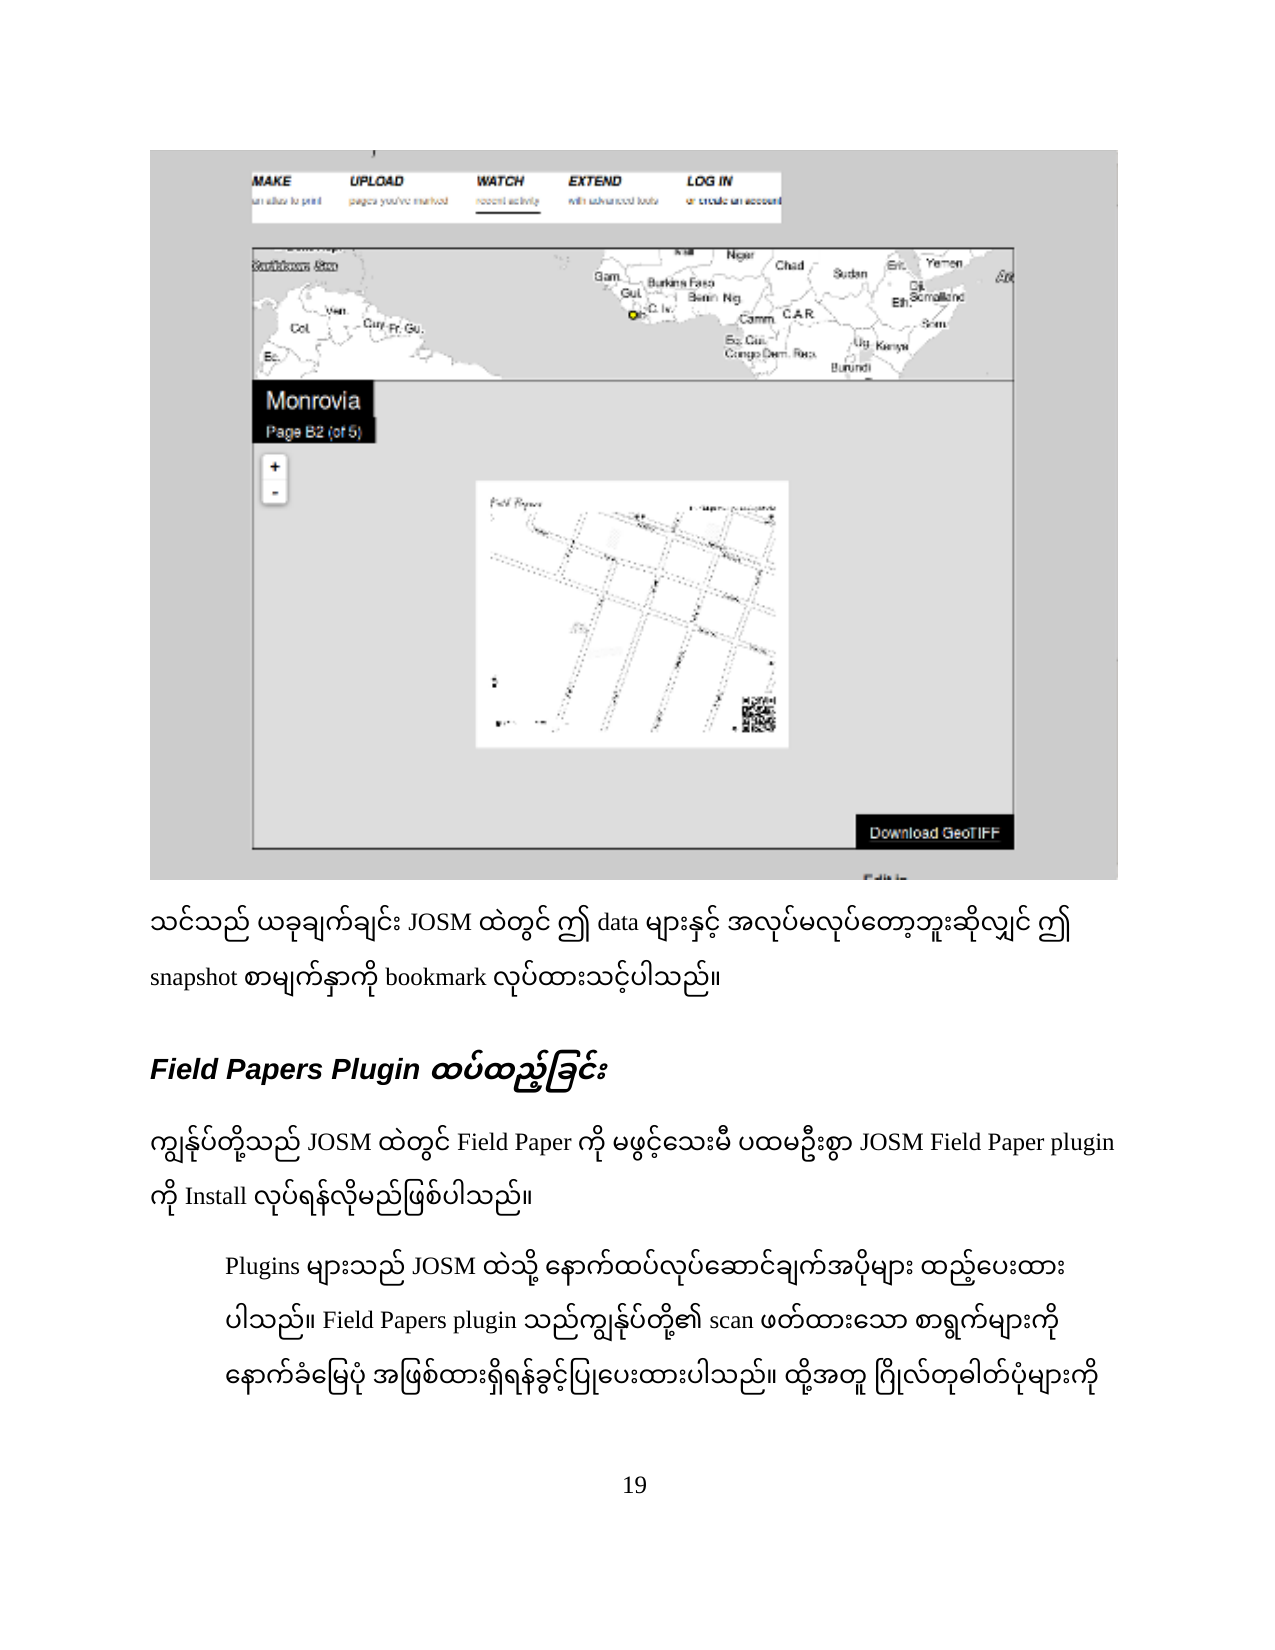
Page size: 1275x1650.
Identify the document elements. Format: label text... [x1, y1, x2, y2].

text သင်သည် ယခုချက်ချင်း JOSM ထဲတွင် ဤ data များနှင့် အလုပ်မလုပ်တော့ဘူးဆိုလျှင် ဤ snapshot စာမျက်နှာကို bookmark လုပ်ထားသင့်ပါသည်။ [150, 898, 1125, 1007]
text Plugins များသည် JOSM ထဲသို့ နောက်ထပ်လုပ်ဆောင်ချက်အပိုများ ထည့်ပေးထားပါသည်။ Field Papers plugin သည်ကျွန်ုပ်တို့၏ scan ဖတ်ထားသော စာရွက်များကို နောက်ခံမြေပုံ အဖြစ်ထားရှိရန်ခွင့်ပြုပေးထားပါသည်။ ထို့အတူ ဂြိုလ်တုဓါတ်ပုံများကို [225, 1241, 1125, 1405]
picture [150, 150, 1118, 880]
text ကျွန်ုပ်တို့သည် JOSM ထဲတွင် Field Paper ကို မဖွင့်သေးမီ ပထမဦးစွာ JOSM Field Paper plugin ကို Install လုပ်ရန်လိုမည်ဖြစ်ပါသည်။ [150, 1117, 1125, 1226]
subtitle Field Papers Plugin ထပ်ထည့်ခြင်း [150, 1041, 1125, 1104]
